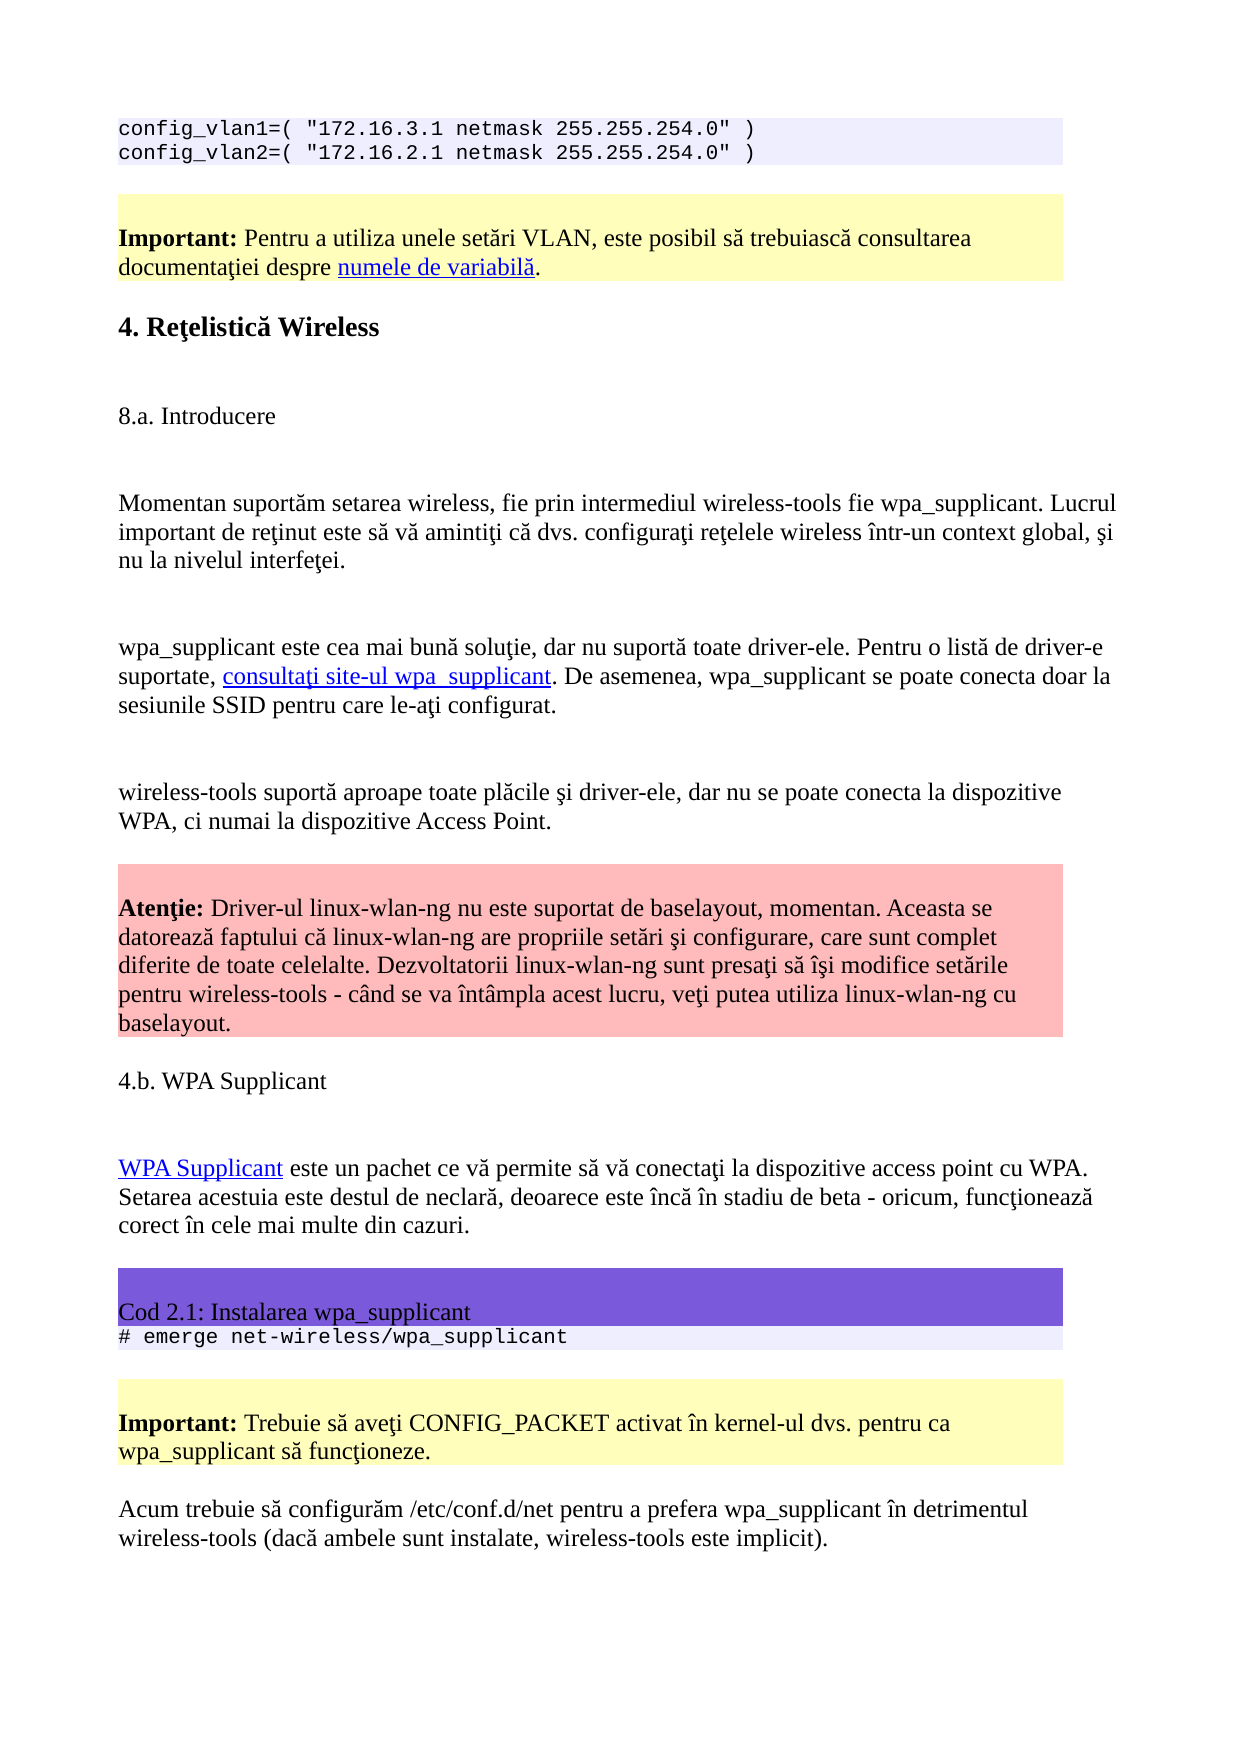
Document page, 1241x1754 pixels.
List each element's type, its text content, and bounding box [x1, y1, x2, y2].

table_header Important: Pentru a utiliza unele setări VLAN, este posibil să trebuiască consultarea documentaţiei despre numele de variabilă. [118, 194, 1063, 281]
text Acum trebuie să configurăm /etc/conf.d/net pentru a prefera wpa_supplicant în detrimentul wireless-tools (dacă ambele sunt instalate, wireless-tools este implicit). [118, 1494, 1122, 1552]
text WPA Supplicant este un pachet ce vă permite să vă conectaţi la dispozitive access point cu WPA. Setarea acestuia este destul de neclară, deoarece este încă în stadiu de beta - oricum, funcţionează corect în cele mai multe din cazuri. [118, 1153, 1122, 1239]
text 8.a. Introducere [118, 401, 1122, 429]
table_header Atenţie: Driver-ul linux-wlan-ng nu este suportat de baselayout, momentan. Aceasta se datorează faptului că linux-wlan-ng are propriile setări şi configurare, care sunt complet diferite de toate celelalte. Dezvoltatorii linux-wlan-ng sunt presaţi să îşi modifice setările pentru wireless-tools - când se va întâmpla acest lucru, veţi putea utiliza linux-wlan-ng cu baselayout. [118, 864, 1063, 1037]
table_cell # emerge net-wireless/wpa_supplicant [118, 1326, 1063, 1350]
subtitle 4. Reţelistică Wireless [118, 310, 1122, 342]
text wpa_supplicant este cea mai bună soluţie, dar nu suportă toate driver-ele. Pentru o listă de driver-e suportate, consultaţi site-ul wpa_supplicant. De asemenea, wpa_supplicant se poate conecta doar la sesiunile SSID pentru care le-aţi configurat. [118, 632, 1122, 719]
text wireless-tools suportă aproape toate plăcile şi driver-ele, dar nu se poate conecta la dispozitive WPA, ci numai la dispozitive Access Point. [118, 777, 1122, 834]
text 4.b. WPA Supplicant [118, 1066, 1122, 1094]
text Momentan suportăm setarea wireless, fie prin intermediul wireless-tools fie wpa_supplicant. Lucrul important de reţinut este să vă amintiţi că dvs. configuraţi reţelele wireless într-un context global, şi nu la nivelul interfeţei. [118, 488, 1122, 574]
table_header Cod 2.1: Instalarea wpa_supplicant [118, 1268, 1063, 1326]
table_cell config_vlan1=( "172.16.3.1 netmask 255.255.254.0" ) config_vlan2=( "172.16.2.1 netmask 255.255.254.0" ) [118, 118, 1063, 165]
table_header Important: Trebuie să aveţi CONFIG_PACKET activat în kernel-ul dvs. pentru ca wpa_supplicant să funcţioneze. [118, 1379, 1063, 1465]
